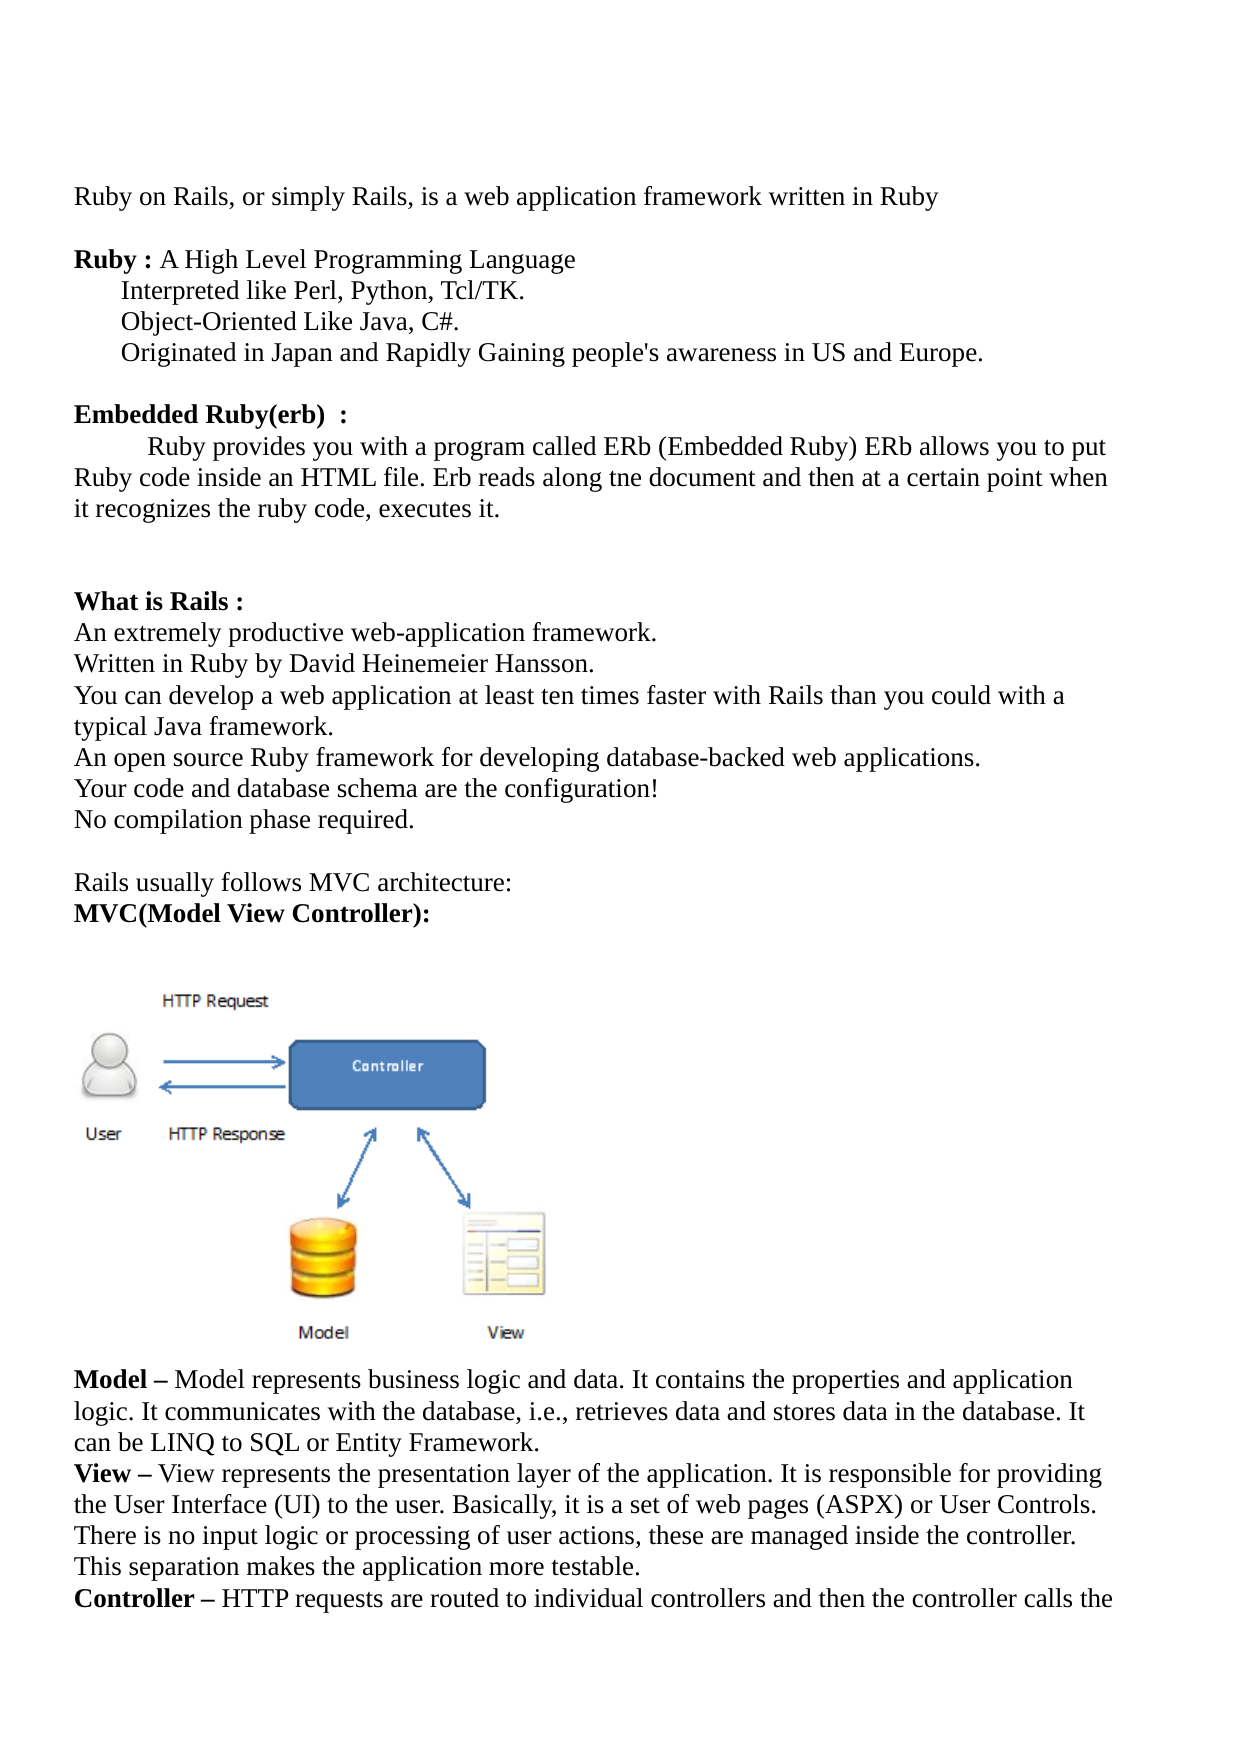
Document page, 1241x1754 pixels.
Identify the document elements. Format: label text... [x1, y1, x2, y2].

text Model – Model represents business logic and data. It contains the properties and application logic. It communicates with the database, i.e., retrieves data and stores data in the database. It can be LINQ to SQL or Entity Framework. [73, 1364, 1122, 1457]
text MVC(Model View Controller): [73, 897, 1122, 928]
text An extremely productive web-application framework. [73, 616, 1122, 648]
text Originated in Japan and Rapidly Gaining people's awareness in US and Europe. [73, 336, 1122, 367]
text Ruby on Rails, or simply Rails, is a web application framework written in Ruby [73, 180, 1122, 212]
text View – View represents the presentation layer of the application. It is responsible for providing the User Interface (UI) to the user. Basically, it is a set of web pages (ASPX) or User Controls. There is no input logic or processing of user actions, these are managed inside the controller. This separation makes the application more testable. [73, 1457, 1122, 1582]
text You can develop a web application at least ten times faster with Rails than you could with a typical Java framework. [73, 679, 1122, 741]
text Interpreted like Perl, Python, Tcl/TK. [73, 274, 1122, 305]
text What is Rails : [73, 585, 1122, 616]
text Written in Ruby by David Heinemeier Hansson. [73, 648, 1122, 679]
text Ruby provides you with a program called ERb (Embedded Ruby) ERb allows you to put Ruby code inside an HTML file. Erb reads along tne document and then at a certain point when it recognizes the ruby code, executes it. [73, 429, 1122, 523]
text No compilation phase required. [73, 803, 1122, 834]
text An open source Ruby framework for developing database-backed web applications. [73, 741, 1122, 772]
text Rails usually follows MVC architecture: [73, 866, 1122, 897]
text Embedded Ruby(erb) : [73, 398, 1122, 429]
text Ruby : A High Level Programming Language [73, 243, 1122, 274]
text Controller – HTTP requests are routed to individual controllers and then the controller calls the [73, 1582, 1122, 1613]
text Your code and database schema are the configuration! [73, 772, 1122, 803]
text Object-Oriented Like Java, C#. [73, 305, 1122, 336]
